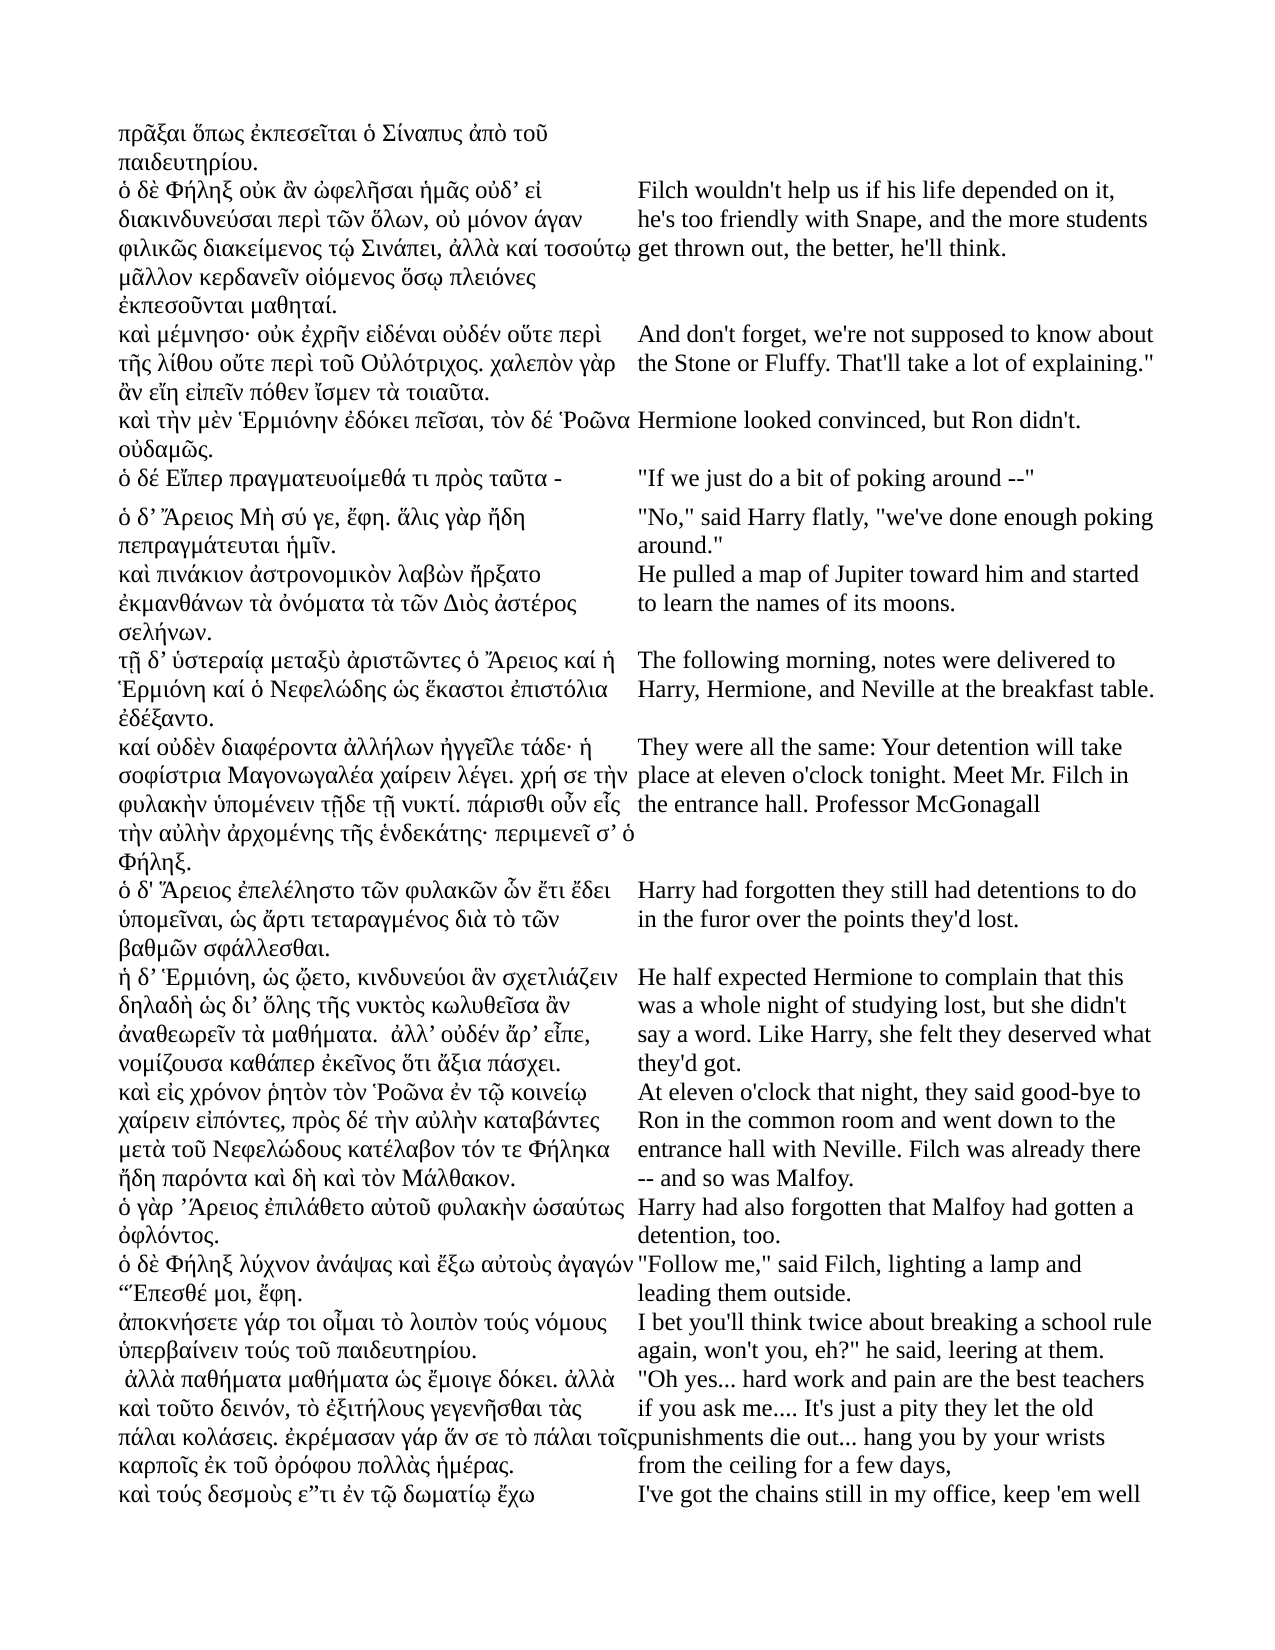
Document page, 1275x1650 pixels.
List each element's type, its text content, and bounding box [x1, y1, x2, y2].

table_cell At eleven o'clock that night, they said good-bye to Ron in the common room and went down to the entrance hall with Neville. Filch was already there -- and so was Malfoy. [637, 1077, 1157, 1192]
table_cell καὶ τὴν μὲν Ἑρμιόνην ἐδόκει πεῖσαι, τὸν δέ Ῥοῶνα οὐδαμῶς. [118, 406, 637, 463]
table_cell Hermione looked convinced, but Ron didn't. [637, 406, 1157, 463]
table_cell καὶ τούς δεσμοὺς ε”τι ἐν τῷ δωματίῳ ἔχω [118, 1479, 637, 1517]
table_cell καὶ μέμνησο· οὐκ ἐχρῆν εἰδέναι οὐδέν οὕτε περὶ τῆς λίθου οὔτε περὶ τοῦ Οὐλότριχος. χαλεπὸν γὰρ ἂν εἴη εἰπεῖν πόθεν ἴσμεν τὰ τοιαῦτα. [118, 319, 637, 406]
table_cell ἡ δ’ Ἑρμιόνη, ὡς ᾤετο, κινδυνεύοι ἃν σχετλιάζειν δηλαδὴ ὡς δι’ ὅλης τῆς νυκτὸς κωλυθεῖσα ἂν ἀναθεωρεῖν τὰ μαθήματα. ἀλλ’ οὐδέν ἄρ’ εἶπε, νομίζουσα καθάπερ ἐκεῖνος ὅτι ἄξια πάσχει. [118, 962, 637, 1077]
table_cell [637, 118, 1157, 176]
table_cell "No," said Harry flatly, "we've done enough poking around." [637, 502, 1157, 559]
table_cell Harry had also forgotten that Malfoy had gotten a detention, too. [637, 1192, 1157, 1249]
table_cell "Follow me," said Filch, lighting a lamp and leading them outside. [637, 1249, 1157, 1307]
table_cell They were all the same: Your detention will take place at eleven o'clock tonight. Meet Mr. Filch in the entrance hall. Professor McGonagall [637, 732, 1157, 875]
table_cell ὁ δέ Εἴπερ πραγματευοίμεθά τι πρὸς ταῦτα - [118, 463, 637, 502]
table_cell καὶ πινάκιον ἀστρονομικὸν λαβὼν ἤρξατο ἐκμανθάνων τὰ ὀνόματα τὰ τῶν Διὸς ἀστέρος σελήνων. [118, 559, 637, 645]
table_cell He half expected Hermione to complain that this was a whole night of studying lost, but she didn't say a word. Like Harry, she felt they deserved what they'd got. [637, 962, 1157, 1077]
table_cell "If we just do a bit of poking around --" [637, 463, 1157, 502]
table_cell ὁ δ' Ἅρειος ἐπελέληστο τῶν φυλακῶν ὧν ἔτι ἔδει ὑπομεῖναι, ὡς ἄρτι τεταραγμένος διὰ τὸ τῶν βαθμῶν σφάλλεσθαι. [118, 875, 637, 962]
table_cell I bet you'll think twice about breaking a school rule again, won't you, eh?" he said, leering at them. [637, 1307, 1157, 1364]
table_cell And don't forget, we're not supposed to know about the Stone or Fluffy. That'll take a lot of explaining." [637, 319, 1157, 406]
table_cell The following morning, notes were delivered to Harry, Hermione, and Neville at the breakfast table. [637, 645, 1157, 732]
table_cell Harry had forgotten they still had detentions to do in the furor over the points they'd lost. [637, 875, 1157, 962]
table_cell καί οὐδὲν διαφέροντα ἀλλήλων ἠγγεῖλε τάδε· ἡ σοφίστρια Μαγονωγαλέα χαίρειν λέγει. χρή σε τὴν φυλακὴν ὑπομένειν τῇδε τῇ νυκτί. πάρισθι οὖν εἷς τὴν αὐλὴν ἀρχομένης τῆς ἑνδεκάτης· περιμενεῖ σ’ ὁ Φήληξ. [118, 732, 637, 875]
table_cell ἀποκνήσετε γάρ τοι οἶμαι τὸ λοιπὸν τούς νόμους ὑπερβαίνειν τούς τοῦ παιδευτηρίου. [118, 1307, 637, 1364]
table_cell ὁ γὰρ ’Άρειος ἐπιλάθετο αὐτοῦ φυλακὴν ὡσαύτως ὀφλόντος. [118, 1192, 637, 1249]
table_cell Filch wouldn't help us if his life depended on it, he's too friendly with Snape, and the more students get thrown out, the better, he'll think. [637, 176, 1157, 319]
table_cell ὁ δὲ Φήληξ λύχνον ἀνάψας καὶ ἔξω αὐτοὺς ἀγαγών “Έπεσθέ μοι, ἔφη. [118, 1249, 637, 1307]
table_cell ὁ δὲ Φήληξ οὐκ ἂν ὠφελῆσαι ἡμᾶς οὐδ’ εἰ διακινδυνεύσαι περὶ τῶν ὅλων, οὐ μόνον άγαν φιλικῶς διακείμενος τῴ Σινάπει, ἀλλὰ καί τοσούτῳ μᾶλλον κερδανεῖν οἰόμενος ὅσῳ πλειόνες ἐκπεσοῦνται μαθηταί. [118, 176, 637, 319]
table_cell He pulled a map of Jupiter toward him and started to learn the names of its moons. [637, 559, 1157, 645]
table_cell πρᾶξαι ὅπως ἐκπεσεῖται ὁ Σίναπυς ἀπὸ τοῦ παιδευτηρίου. [118, 118, 637, 176]
table_cell I've got the chains still in my office, keep 'em well [637, 1479, 1157, 1517]
table_cell καὶ εἰς χρόνον ῥητὸν τὸν Ῥοῶνα ἐν τῷ κοινείῳ χαίρειν εἰπόντες, πρὸς δέ τὴν αὐλὴν καταβάντες μετὰ τοῦ Νεφελώδους κατέλαβον τόν τε Φήληκα ἤδη παρόντα καὶ δὴ καὶ τὸν Μάλθακον. [118, 1077, 637, 1192]
table_cell ἀλλὰ παθήματα μαθήματα ὡς ἔμοιγε δόκει. ἀλλὰ καὶ τοῦτο δεινόν, τὸ ἐξιτήλους γεγενῆσθαι τὰς πάλαι κολάσεις. ἐκρέμασαν γάρ ἅν σε τὸ πάλαι τοῖς καρποῖς ἐκ τοῦ ὀρόφου πολλὰς ἡμέρας. [118, 1364, 637, 1479]
table_cell τῇ δ’ ὑστεραίᾳ μεταξὺ ἀριστῶντες ὁ Ἄρειος καί ἡ Ἑρμιόνη καί ὁ Νεφελώδης ὡς ἕκαστοι ἐπιστόλια ἐδέξαντο. [118, 645, 637, 732]
table_cell ὁ δ’ Ἄρειος Μὴ σύ γε, ἔφη. ἅλις γὰρ ἤδη πεπραγμάτευται ἡμῖν. [118, 502, 637, 559]
table_cell "Oh yes... hard work and pain are the best teachers if you ask me.... It's just a pity they let the old punishments die out... hang you by your wrists from the ceiling for a few days, [637, 1364, 1157, 1479]
